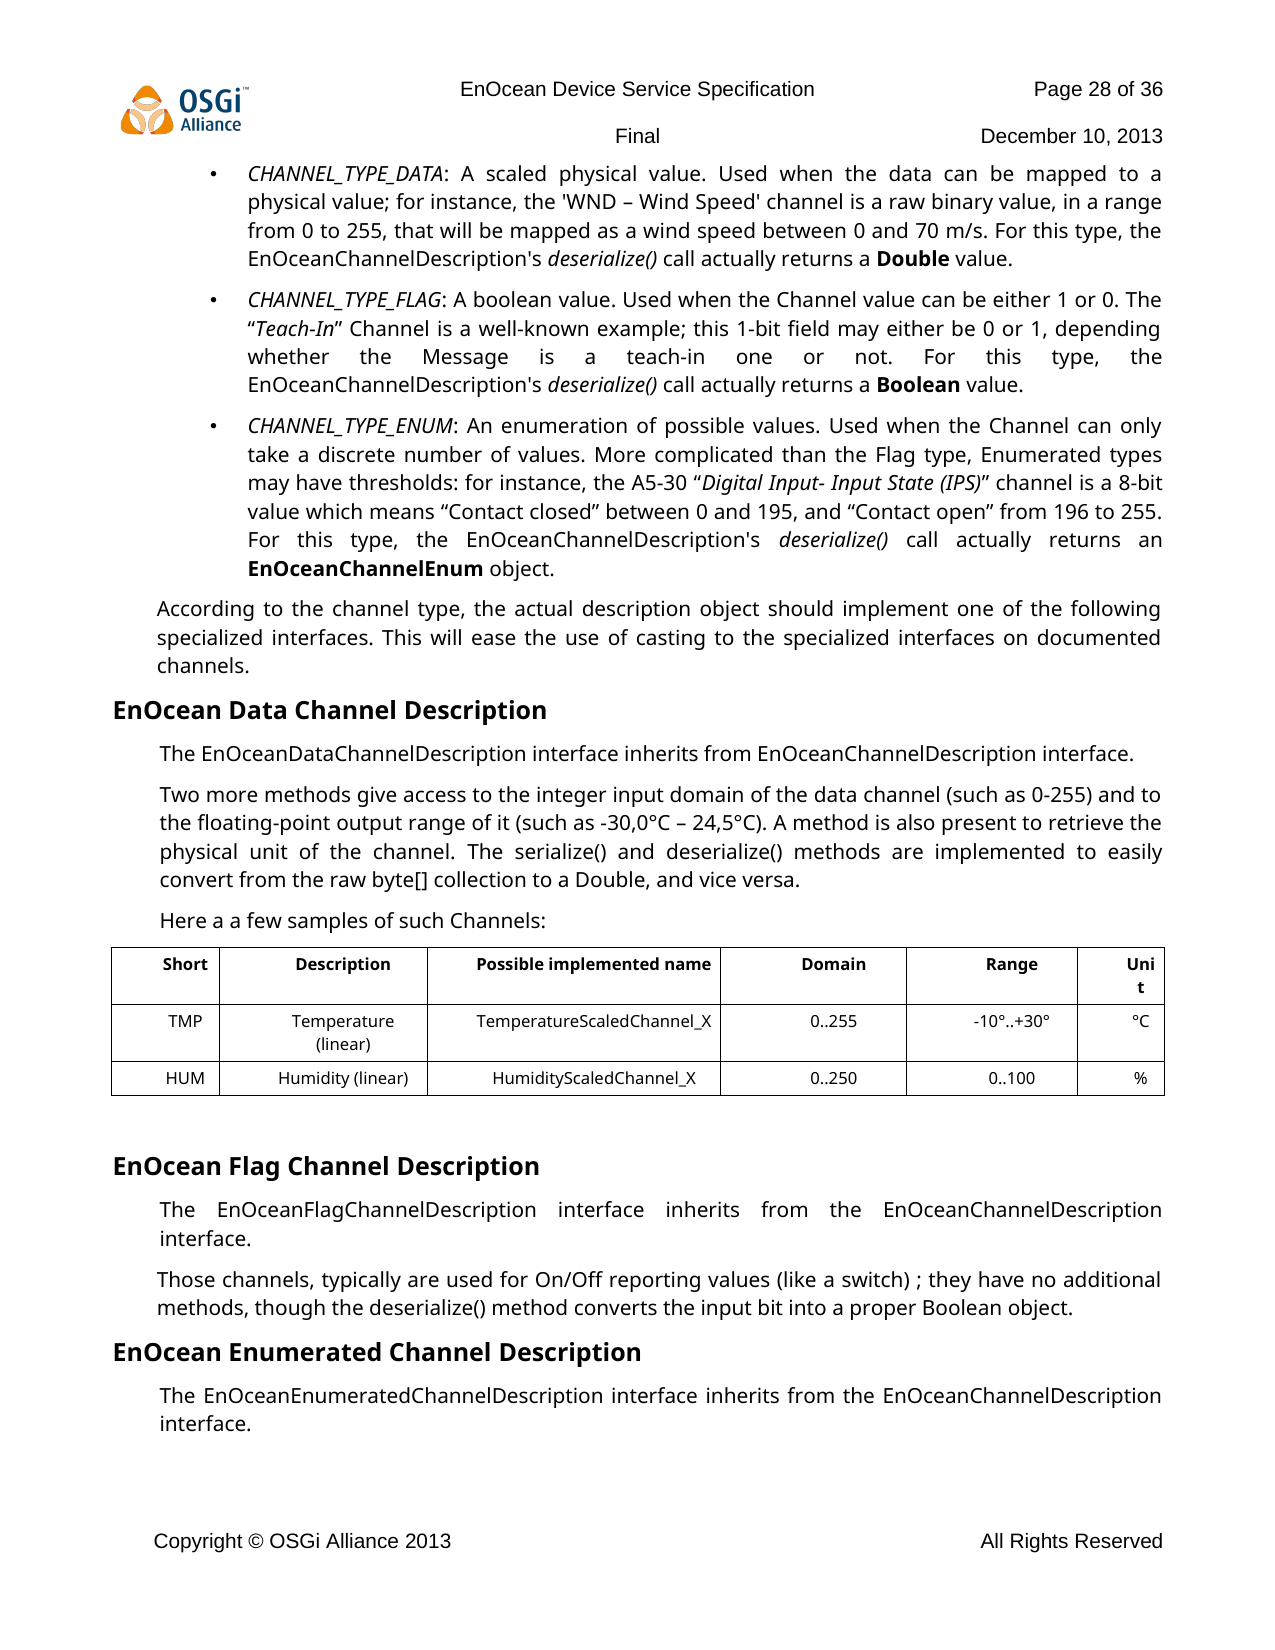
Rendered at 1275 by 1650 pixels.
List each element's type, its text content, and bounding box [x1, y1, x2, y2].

table_cell HUM [112, 1062, 219, 1095]
subtitle EnOcean Flag Channel Description [112, 1149, 1163, 1183]
text Two more methods give access to the integer input domain of the data channel (such as 0-255) and to the floating-point output range of it (such as -30,0°C – 24,5°C). A method is also present to retrieve the physical unit of the channel. The serialize() and deserialize() methods are implemented to easily convert from the raw byte[] collection to a Double, and vice versa. [159, 780, 1163, 894]
table_cell °C [1078, 1005, 1164, 1061]
table_cell TemperatureScaledChannel_X [428, 1005, 720, 1061]
text The EnOceanEnumeratedChannelDescription interface inherits from the EnOceanChannelDescription interface. [159, 1381, 1163, 1438]
subtitle EnOcean Data Channel Description [112, 692, 1163, 726]
subtitle EnOcean Enumerated Channel Description [112, 1334, 1163, 1368]
table_cell Humidity (linear) [220, 1062, 427, 1095]
list CHANNEL_TYPE_DATA: A scaled physical value. Used when the data can be mapped to a physical value; for instance, the 'WND – Wind Speed' channel is a raw binary value, in a range from 0 to 255, that will be mapped as a wind speed between 0 and 70 m/s. For this type, the EnOceanChannelDescription's deserialize() call actually returns a Double value. [210, 159, 1163, 273]
picture [113, 78, 257, 142]
table_cell HumidityScaledChannel_X [428, 1062, 720, 1095]
text The EnOceanFlagChannelDescription interface inherits from the EnOceanChannelDescription interface. [159, 1195, 1163, 1252]
table_cell 0..250 [721, 1062, 906, 1095]
table_header Description [220, 948, 427, 1004]
text The EnOceanDataChannelDescription interface inherits from EnOceanChannelDescription interface. [159, 739, 1163, 767]
list CHANNEL_TYPE_FLAG: A boolean value. Used when the Channel value can be either 1 or 0. The “Teach-In” Channel is a well-known example; this 1-bit field may either be 0 or 1, depending whether the Message is a teach-in one or not. For this type, the EnOceanChannelDescription's deserialize() call actually returns a Boolean value. [210, 285, 1163, 399]
table_header Short [112, 948, 219, 1004]
table_header Domain [721, 948, 906, 1004]
table_header Unit [1078, 948, 1164, 1004]
table_header Range [907, 948, 1077, 1004]
list CHANNEL_TYPE_ENUM: An enumeration of possible values. Used when the Channel can only take a discrete number of values. More complicated than the Flag type, Enumerated types may have thresholds: for instance, the A5-30 “Digital Input- Input State (IPS)” channel is a 8-bit value which means “Contact closed” between 0 and 195, and “Contact open” from 196 to 255. For this type, the EnOceanChannelDescription's deserialize() call actually returns an EnOceanChannelEnum object. [210, 411, 1163, 582]
text According to the channel type, the actual description object should implement one of the following specialized interfaces. This will ease the use of casting to the specialized interfaces on documented channels. [157, 594, 1163, 680]
text Those channels, typically are used for On/Off reporting values (like a switch) ; they have no additional methods, though the deserialize() method converts the input bit into a proper Boolean object. [157, 1265, 1163, 1322]
table_cell 0..100 [907, 1062, 1077, 1095]
table_cell TMP [112, 1005, 219, 1061]
table_cell -10°..+30° [907, 1005, 1077, 1061]
table_cell 0..255 [721, 1005, 906, 1061]
table_header Possible implemented name [428, 948, 720, 1004]
text Here a a few samples of such Channels: [159, 906, 1163, 934]
table_cell Temperature (linear) [220, 1005, 427, 1061]
table_cell % [1078, 1062, 1164, 1095]
